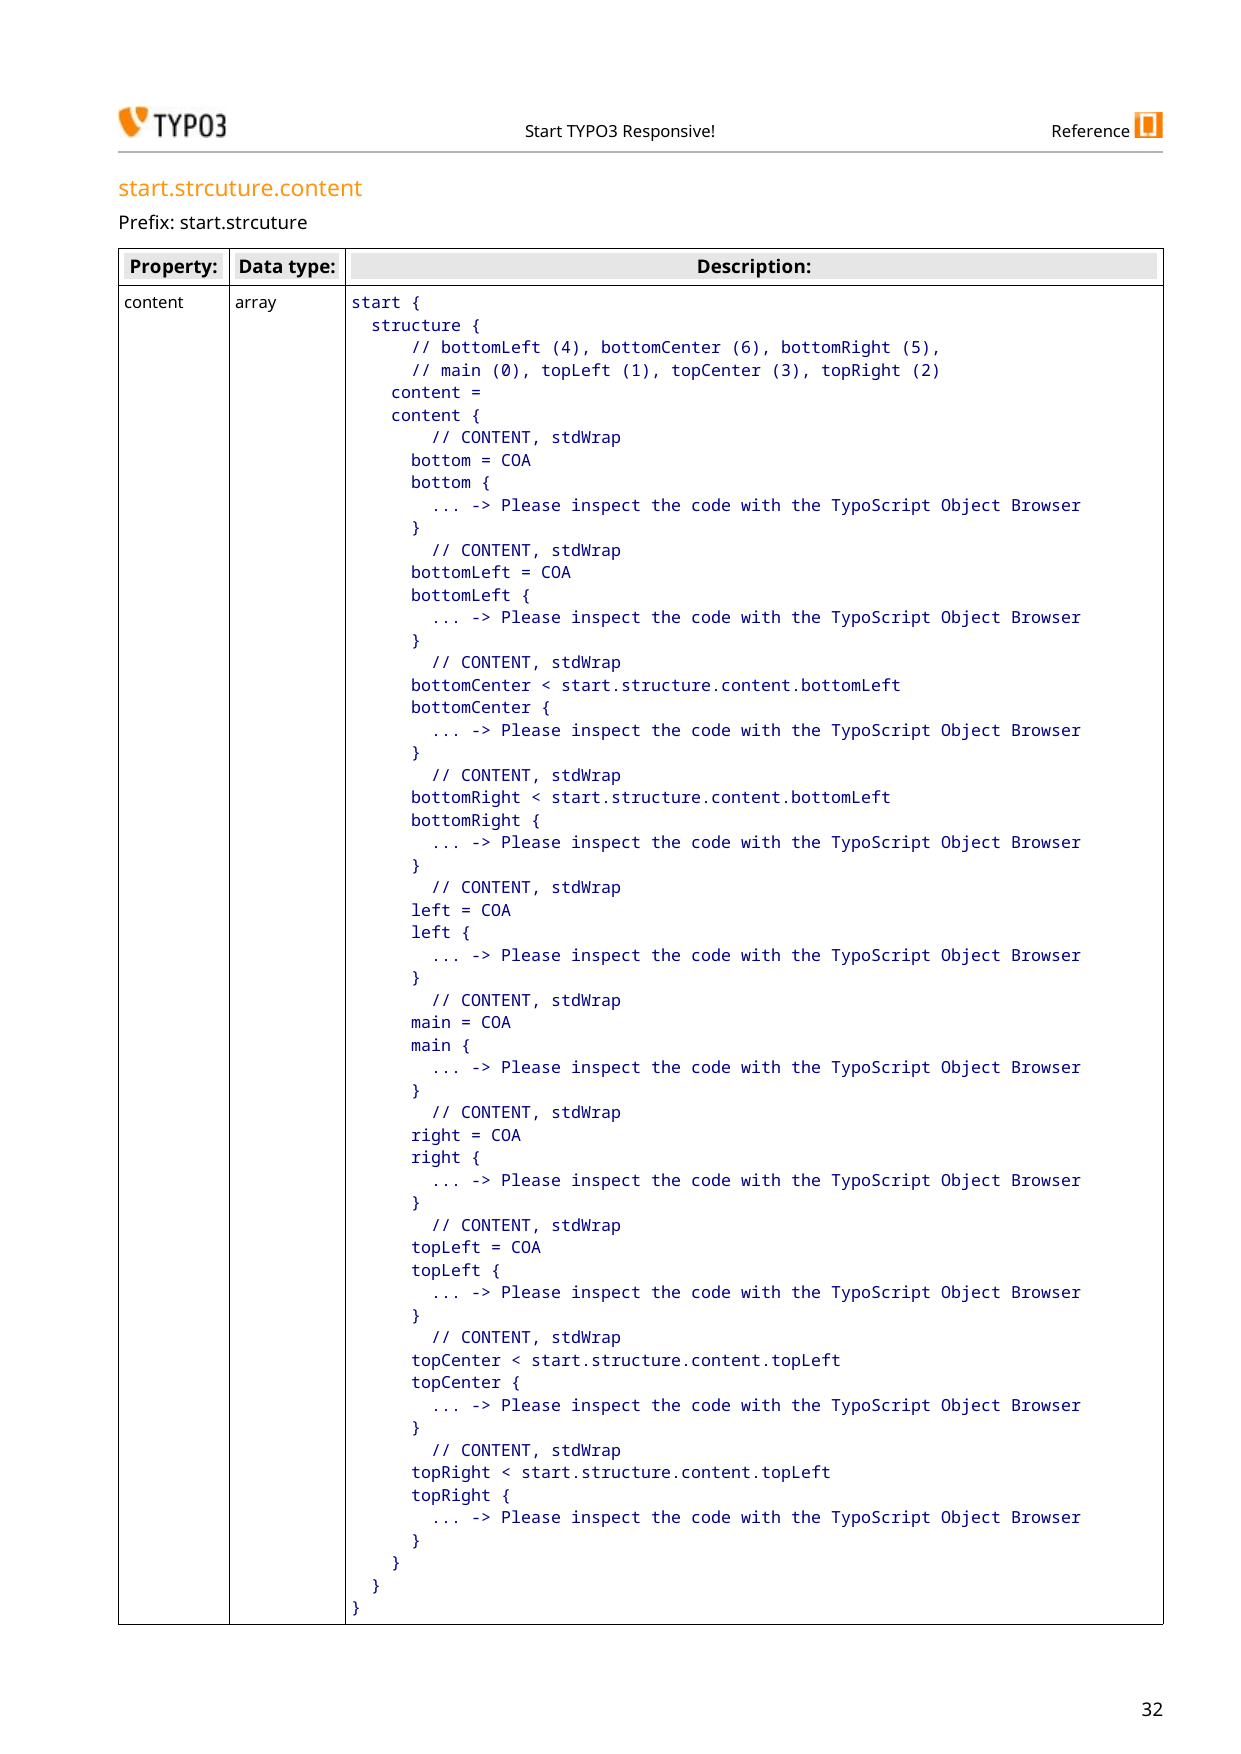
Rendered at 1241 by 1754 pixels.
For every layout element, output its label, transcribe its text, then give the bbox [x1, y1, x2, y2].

text Prefix: start.strcuture [118, 209, 1163, 235]
picture [1134, 112, 1163, 138]
table_cell array [230, 286, 345, 1624]
subtitle start.strcuture.content [118, 172, 1163, 203]
table_cell content [119, 286, 229, 1624]
table_cell start { structure { // bottomLeft (4), bottomCenter (6), bottomRight (5), // main (0), topLeft (1), topCenter (3), topRight (2) content = content { // CONTENT, stdWrap bottom = COA bottom { ... -> Please inspect the code with the TypoScript Object Browser } // CONTENT, stdWrap bottomLeft = COA bottomLeft { ... -> Please inspect the code with the TypoScript Object Browser } // CONTENT, stdWrap bottomCenter < start.structure.content.bottomLeft bottomCenter { ... -> Please inspect the code with the TypoScript Object Browser } // CONTENT, stdWrap bottomRight < start.structure.content.bottomLeft bottomRight { ... -> Please inspect the code with the TypoScript Object Browser } // CONTENT, stdWrap left = COA left { ... -> Please inspect the code with the TypoScript Object Browser } // CONTENT, stdWrap main = COA main { ... -> Please inspect the code with the TypoScript Object Browser } // CONTENT, stdWrap right = COA right { ... -> Please inspect the code with the TypoScript Object Browser } // CONTENT, stdWrap topLeft = COA topLeft { ... -> Please inspect the code with the TypoScript Object Browser } // CONTENT, stdWrap topCenter < start.structure.content.topLeft topCenter { ... -> Please inspect the code with the TypoScript Object Browser } // CONTENT, stdWrap topRight < start.structure.content.topLeft topRight { ... -> Please inspect the code with the TypoScript Object Browser } } } } [346, 286, 1163, 1624]
table_header Property: [119, 249, 229, 285]
picture [118, 106, 227, 138]
table_header Data type: [230, 249, 345, 285]
table_header Description: [346, 249, 1163, 285]
